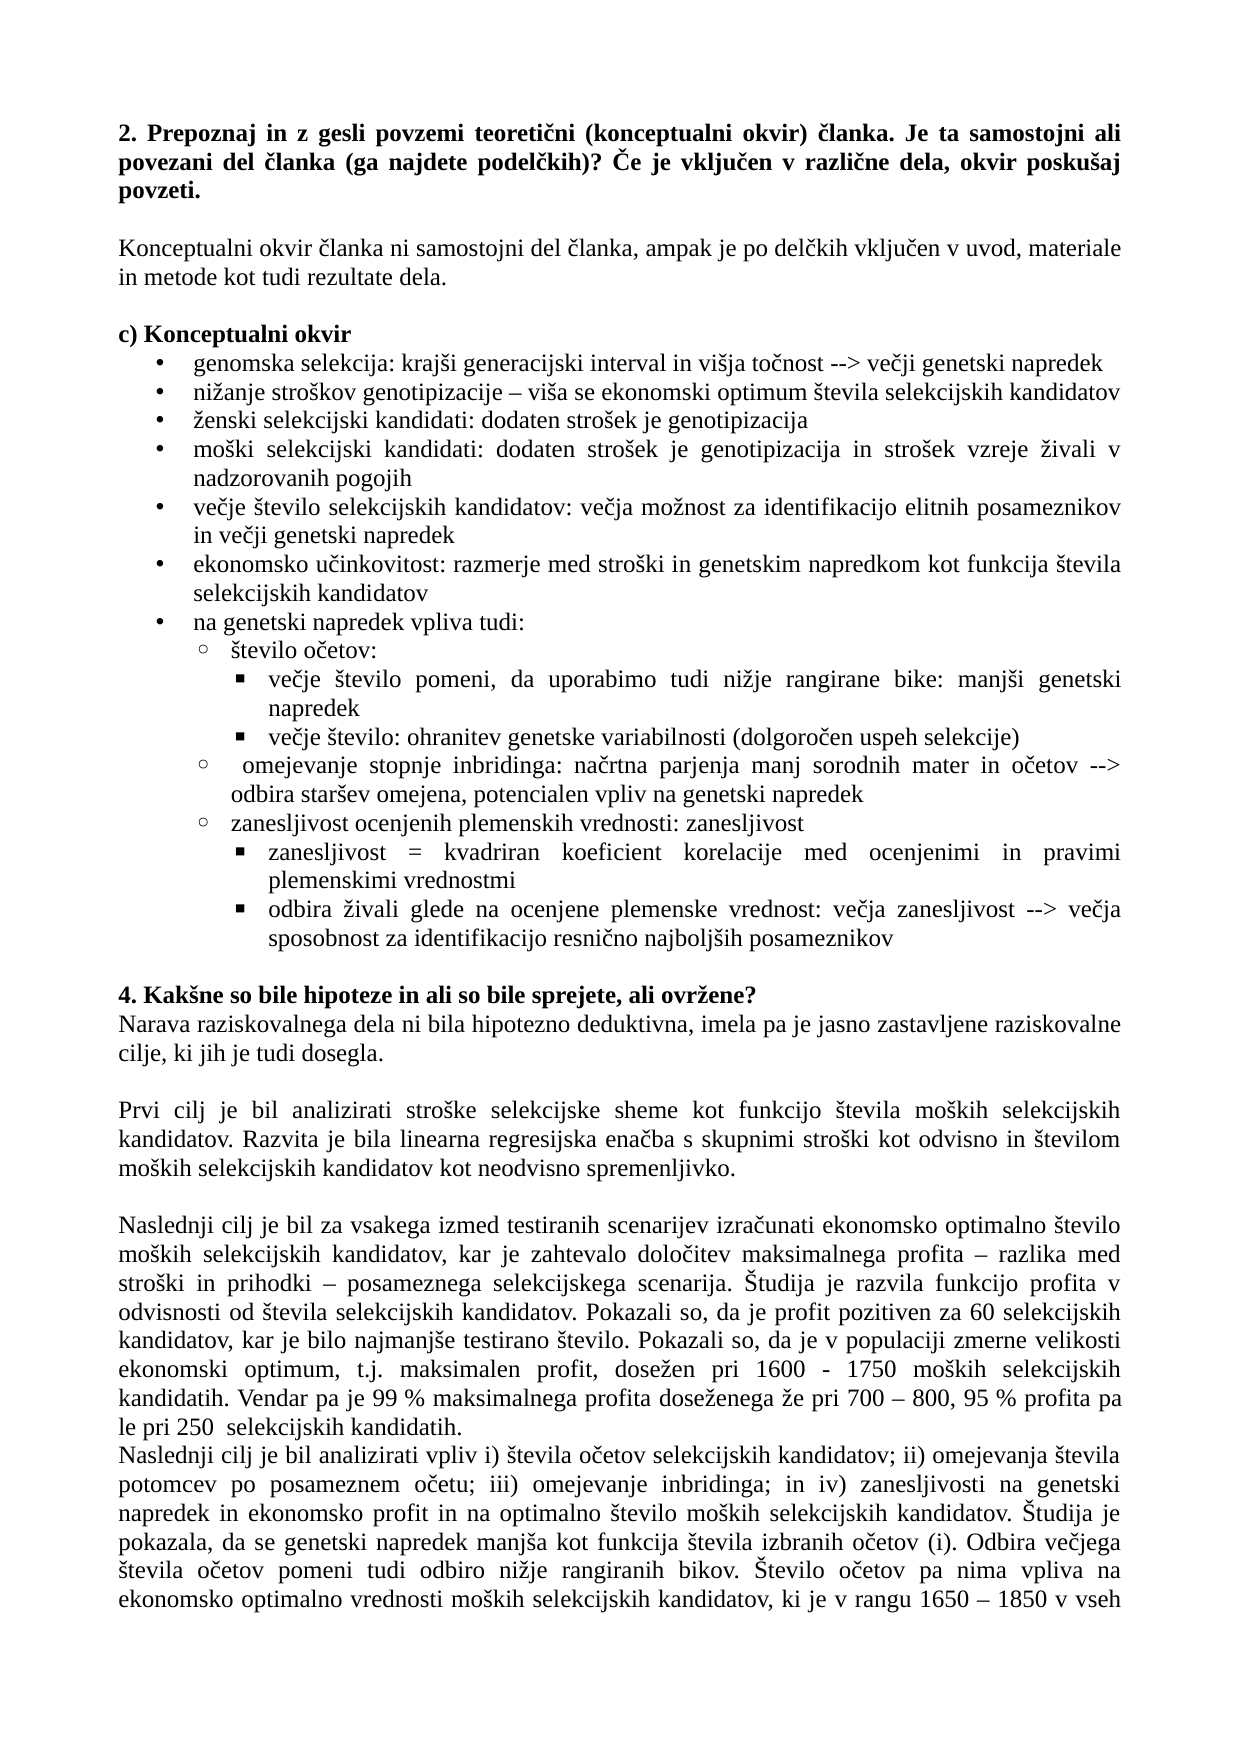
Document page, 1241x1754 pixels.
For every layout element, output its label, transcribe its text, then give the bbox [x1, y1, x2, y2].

list večje število selekcijskih kandidatov: večja možnost za identifikacijo elitnih posameznikov in večji genetski napredek [156, 492, 1122, 549]
text 2. Prepoznaj in z gesli povzemi teoretični (konceptualni okvir) članka. Je ta samostojni ali povezani del članka (ga najdete podelčkih)? Če je vključen v različne dela, okvir poskušaj povzeti. [118, 118, 1122, 204]
list ženski selekcijski kandidati: dodaten strošek je genotipizacija [156, 406, 1122, 434]
text Naslednji cilj je bil analizirati vpliv i) števila očetov selekcijskih kandidatov; ii) omejevanja števila potomcev po posameznem očetu; iii) omejevanje inbridinga; in iv) zanesljivosti na genetski napredek in ekonomsko profit in na optimalno število moških selekcijskih kandidatov. Študija je pokazala, da se genetski napredek manjša kot funkcija števila izbranih očetov (i). Odbira večjega števila očetov pomeni tudi odbiro nižje rangiranih bikov. Število očetov pa nima vpliva na ekonomsko optimalno vrednosti moških selekcijskih kandidatov, ki je v rangu 1650 – 1850 v vseh [118, 1441, 1122, 1613]
list večje število pomeni, da uporabimo tudi nižje rangirane bike: manjši genetski napredek [231, 664, 1122, 722]
text Konceptualni okvir članka ni samostojni del članka, ampak je po delčkih vključen v uvod, materiale in metode kot tudi rezultate dela. [118, 233, 1122, 291]
list nižanje stroškov genotipizacije – viša se ekonomski optimum števila selekcijskih kandidatov [156, 377, 1122, 406]
text 4. Kakšne so bile hipoteze in ali so bile sprejete, ali ovržene? [118, 981, 1122, 1009]
text Naslednji cilj je bil za vsakega izmed testiranih scenarijev izračunati ekonomsko optimalno število moških selekcijskih kandidatov, kar je zahtevalo določitev maksimalnega profita – razlika med stroški in prihodki – posameznega selekcijskega scenarija. Študija je razvila funkcijo profita v odvisnosti od števila selekcijskih kandidatov. Pokazali so, da je profit pozitiven za 60 selekcijskih kandidatov, kar je bilo najmanjše testirano število. Pokazali so, da je v populaciji zmerne velikosti ekonomski optimum, t.j. maksimalen profit, dosežen pri 1600 - 1750 moških selekcijskih kandidatih. Vendar pa je 99 % maksimalnega profita doseženega že pri 700 – 800, 95 % profita pa le pri 250 selekcijskih kandidatih. [118, 1211, 1122, 1441]
list moški selekcijski kandidati: dodaten strošek je genotipizacija in strošek vzreje živali v nadzorovanih pogojih [156, 434, 1122, 492]
text Prvi cilj je bil analizirati stroške selekcijske sheme kot funkcijo števila moških selekcijskih kandidatov. Razvita je bila linearna regresijska enačba s skupnimi stroški kot odvisno in številom moških selekcijskih kandidatov kot neodvisno spremenljivko. [118, 1096, 1122, 1182]
list število očetov: [193, 636, 1122, 664]
list na genetski napredek vpliva tudi: [156, 607, 1122, 636]
list večje število: ohranitev genetske variabilnosti (dolgoročen uspeh selekcije) [231, 722, 1122, 751]
list odbira živali glede na ocenjene plemenske vrednost: večja zanesljivost --> večja sposobnost za identifikacijo resnično najboljših posameznikov [231, 894, 1122, 952]
list genomska selekcija: krajši generacijski interval in višja točnost --> večji genetski napredek [156, 348, 1122, 377]
text c) Konceptualni okvir [118, 319, 1122, 348]
list zanesljivost = kvadriran koeficient korelacije med ocenjenimi in pravimi plemenskimi vrednostmi [231, 837, 1122, 894]
list zanesljivost ocenjenih plemenskih vrednosti: zanesljivost [193, 808, 1122, 837]
list ekonomsko učinkovitost: razmerje med stroški in genetskim napredkom kot funkcija števila selekcijskih kandidatov [156, 549, 1122, 607]
list omejevanje stopnje inbridinga: načrtna parjenja manj sorodnih mater in očetov --> odbira staršev omejena, potencialen vpliv na genetski napredek [193, 751, 1122, 808]
text Narava raziskovalnega dela ni bila hipotezno deduktivna, imela pa je jasno zastavljene raziskovalne cilje, ki jih je tudi dosegla. [118, 1009, 1122, 1067]
